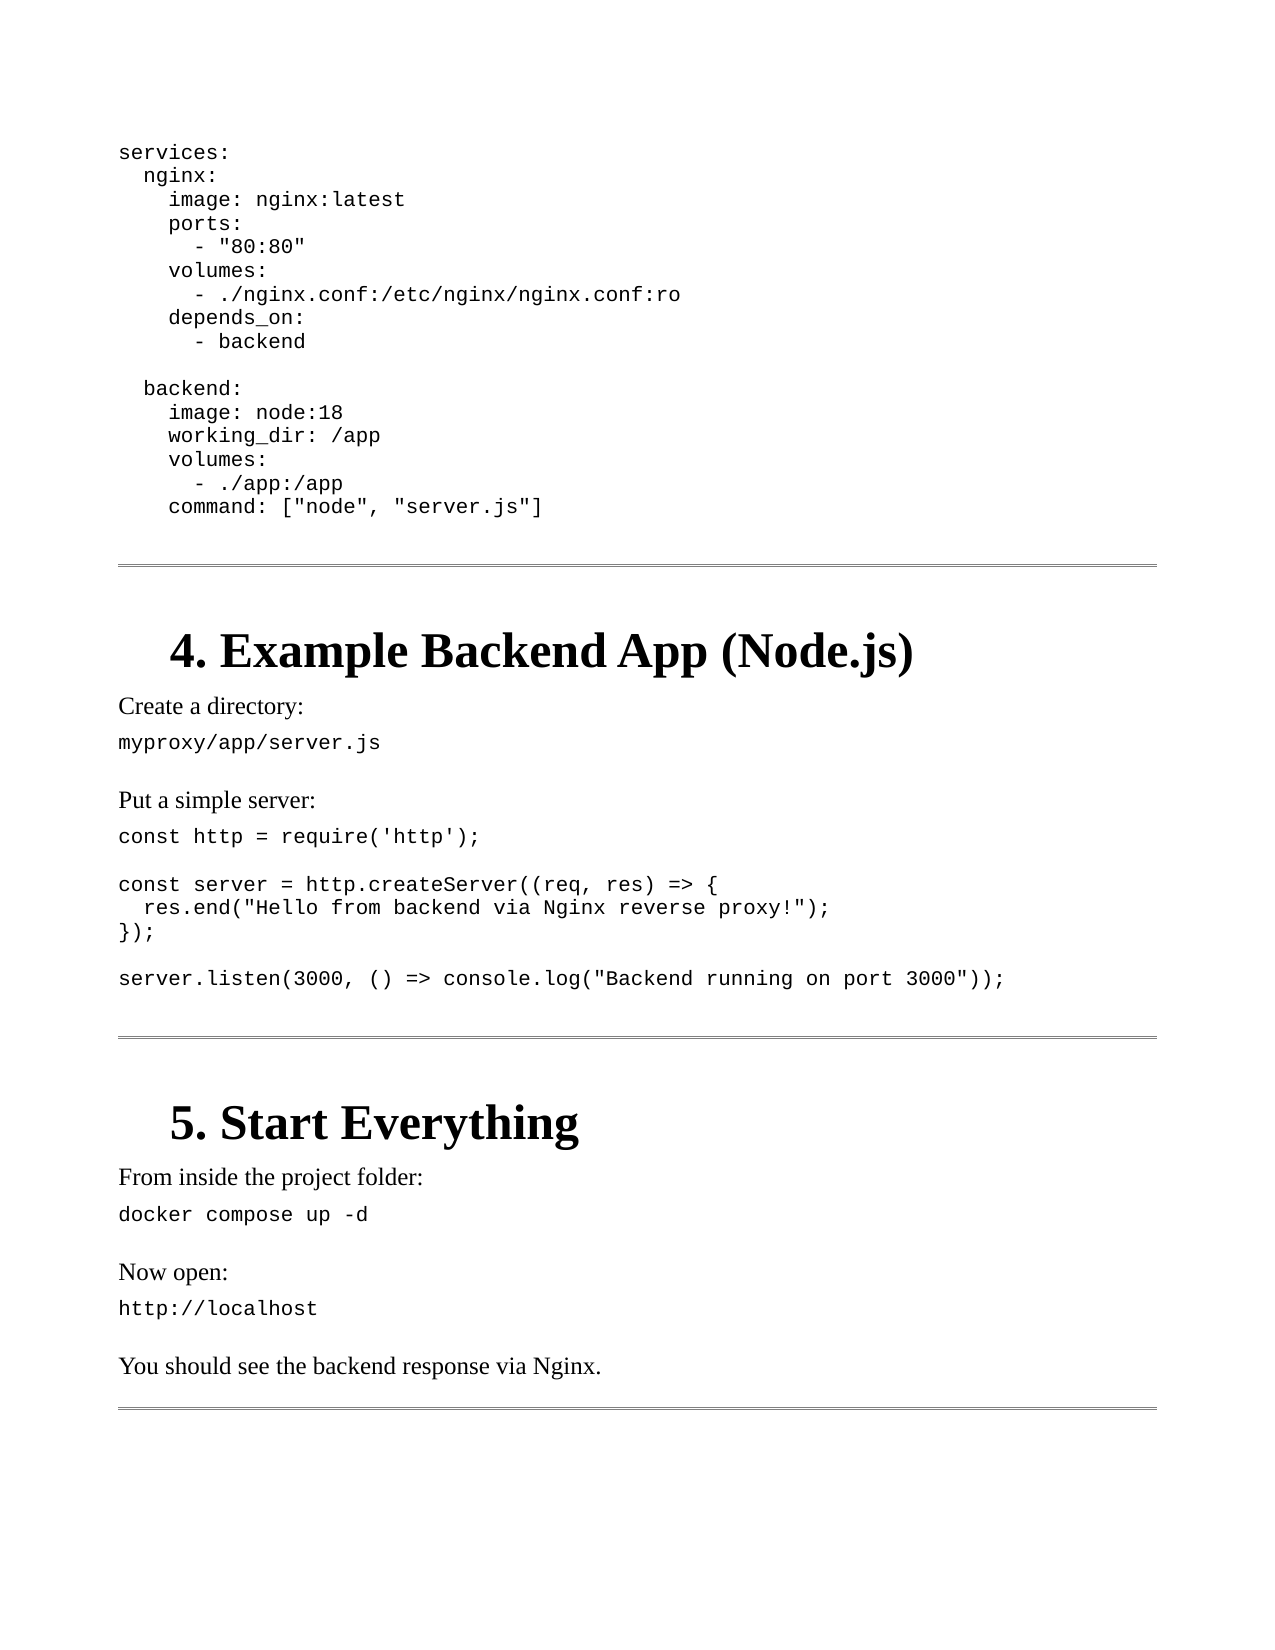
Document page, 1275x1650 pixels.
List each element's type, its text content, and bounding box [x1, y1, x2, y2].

text - ./app:/app [118, 473, 1157, 496]
text http://localhost [118, 1298, 1157, 1322]
text - ./nginx.conf:/etc/nginx/nginx.conf:ro [118, 284, 1157, 307]
text volumes: [118, 260, 1157, 284]
text server.listen(3000, () => console.log("Backend running on port 3000")); [118, 968, 1157, 992]
text ports: [118, 213, 1157, 236]
text command: ["node", "server.js"] [118, 496, 1157, 520]
text - backend [118, 331, 1157, 354]
text - "80:80" [118, 236, 1157, 260]
text From inside the project folder: [118, 1162, 1157, 1191]
text Now open: [118, 1257, 1157, 1286]
text image: node:18 [118, 402, 1157, 426]
text myproxy/app/server.js [118, 732, 1157, 756]
text working_dir: /app [118, 426, 1157, 449]
text Put a simple server: [118, 785, 1157, 814]
subtitle ✅ 4. Example Backend App (Node.js) [118, 621, 1157, 678]
text const http = require('http'); [118, 826, 1157, 850]
text services: [118, 142, 1157, 165]
text nginx: [118, 165, 1157, 189]
text docker compose up -d [118, 1204, 1157, 1227]
text const server = http.createServer((req, res) => { [118, 874, 1157, 897]
text Create a directory: [118, 691, 1157, 719]
text backend: [118, 378, 1157, 402]
subtitle ✅ 5. Start Everything [118, 1092, 1157, 1150]
text depends_on: [118, 307, 1157, 331]
text volumes: [118, 449, 1157, 473]
text image: nginx:latest [118, 189, 1157, 213]
text }); [118, 921, 1157, 944]
text res.end("Hello from backend via Nginx reverse proxy!"); [118, 897, 1157, 921]
text You should see the backend response via Nginx. [118, 1351, 1157, 1380]
